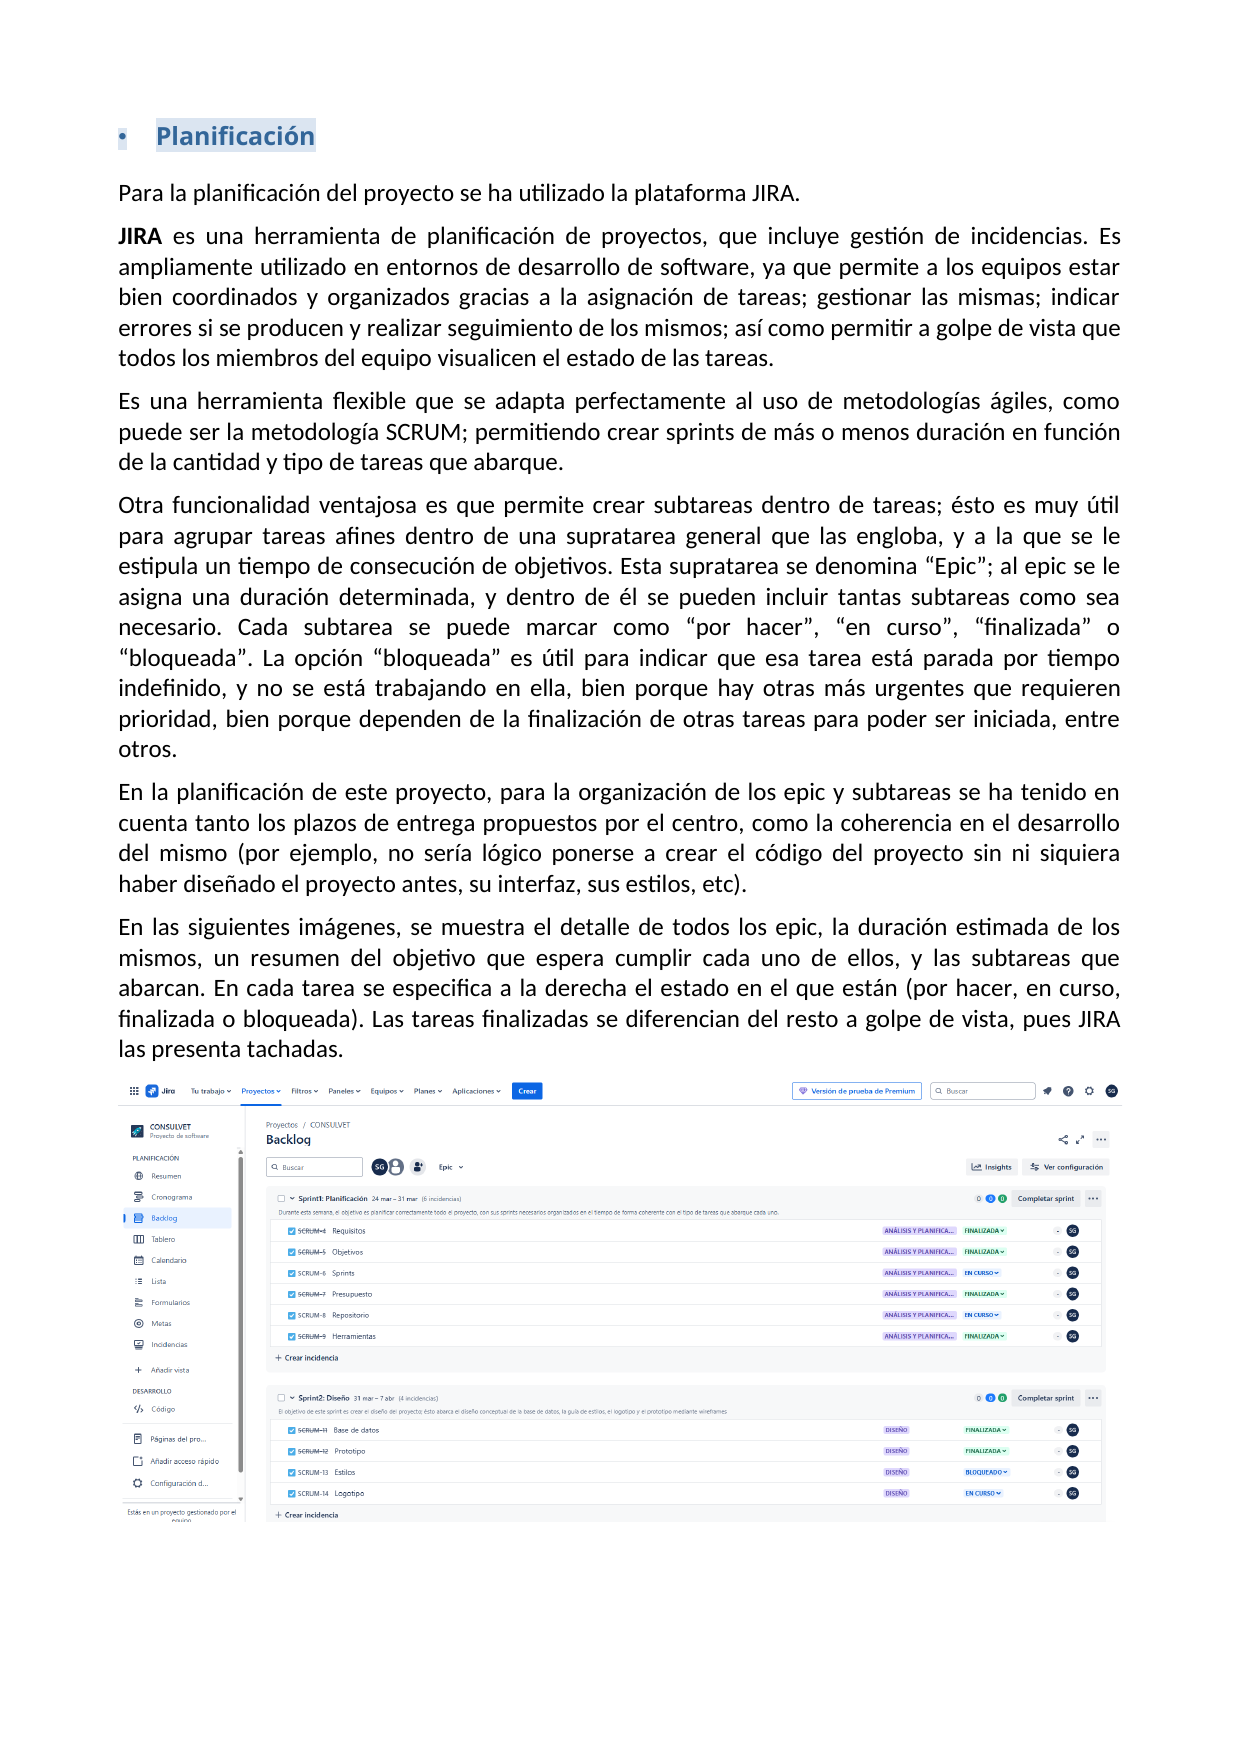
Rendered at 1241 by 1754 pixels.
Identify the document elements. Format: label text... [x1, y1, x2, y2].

text En las siguientes imágenes, se muestra el detalle de todos los epic, la duración estimada de los mismos, un resumen del objetivo que espera cumplir cada uno de ellos, y las subtareas que abarcan. En cada tarea se especifica a la derecha el estado en el que están (por hacer, en curso, finalizada o bloqueada). Las tareas finalizadas se diferencian del resto a golpe de vista, pues JIRA las presenta tachadas. [118, 911, 1122, 1064]
text En la planificación de este proyecto, para la organización de los epic y subtareas se ha tenido en cuenta tanto los plazos de entrega propuestos por el centro, como la coherencia en el desarrollo del mismo (por ejemplo, no sería lógico ponerse a crear el código del proyecto sin ni siquiera haber diseñado el proyecto antes, su interfaz, sus estilos, etc). [118, 777, 1122, 899]
list Planificación [118, 118, 1122, 152]
text Otra funcionalidad ventajosa es que permite crear subtareas dentro de tareas; ésto es muy útil para agrupar tareas afines dentro de una supratarea general que las engloba, y a la que se le estipula un tiempo de consecución de objetivos. Esta supratarea se denomina “Epic”; al epic se le asigna una duración determinada, y dentro de él se pueden incluir tantas subtareas como sea necesario. Cada subtarea se puede marcar como “por hacer”, “en curso”, “finalizada” o “bloqueada”. La opción “bloqueada” es útil para indicar que esa tarea está parada por tiempo indefinido, y no se está trabajando en ella, bien porque hay otras más urgentes que requieren prioridad, bien porque dependen de la finalización de otras tareas para poder ser iniciada, entre otros. [118, 489, 1122, 764]
text Es una herramienta flexible que se adapta perfectamente al uso de metodologías ágiles, como puede ser la metodología SCRUM; permitiendo crear sprints de más o menos duración en función de la cantidad y tipo de tareas que abarque. [118, 385, 1122, 477]
text JIRA es una herramienta de planificación de proyectos, que incluye gestión de incidencias. Es ampliamente utilizado en entornos de desarrollo de software, ya que permite a los equipos estar bien coordinados y organizados gracias a la asignación de tareas; gestionar las mismas; indicar errores si se producen y realizar seguimiento de los mismos; así como permitir a golpe de vista que todos los miembros del equipo visualicen el estado de las tareas. [118, 220, 1122, 373]
text Para la planificación del proyecto se ha utilizado la plataforma JIRA. [118, 177, 1122, 208]
picture [118, 1076, 1123, 1522]
